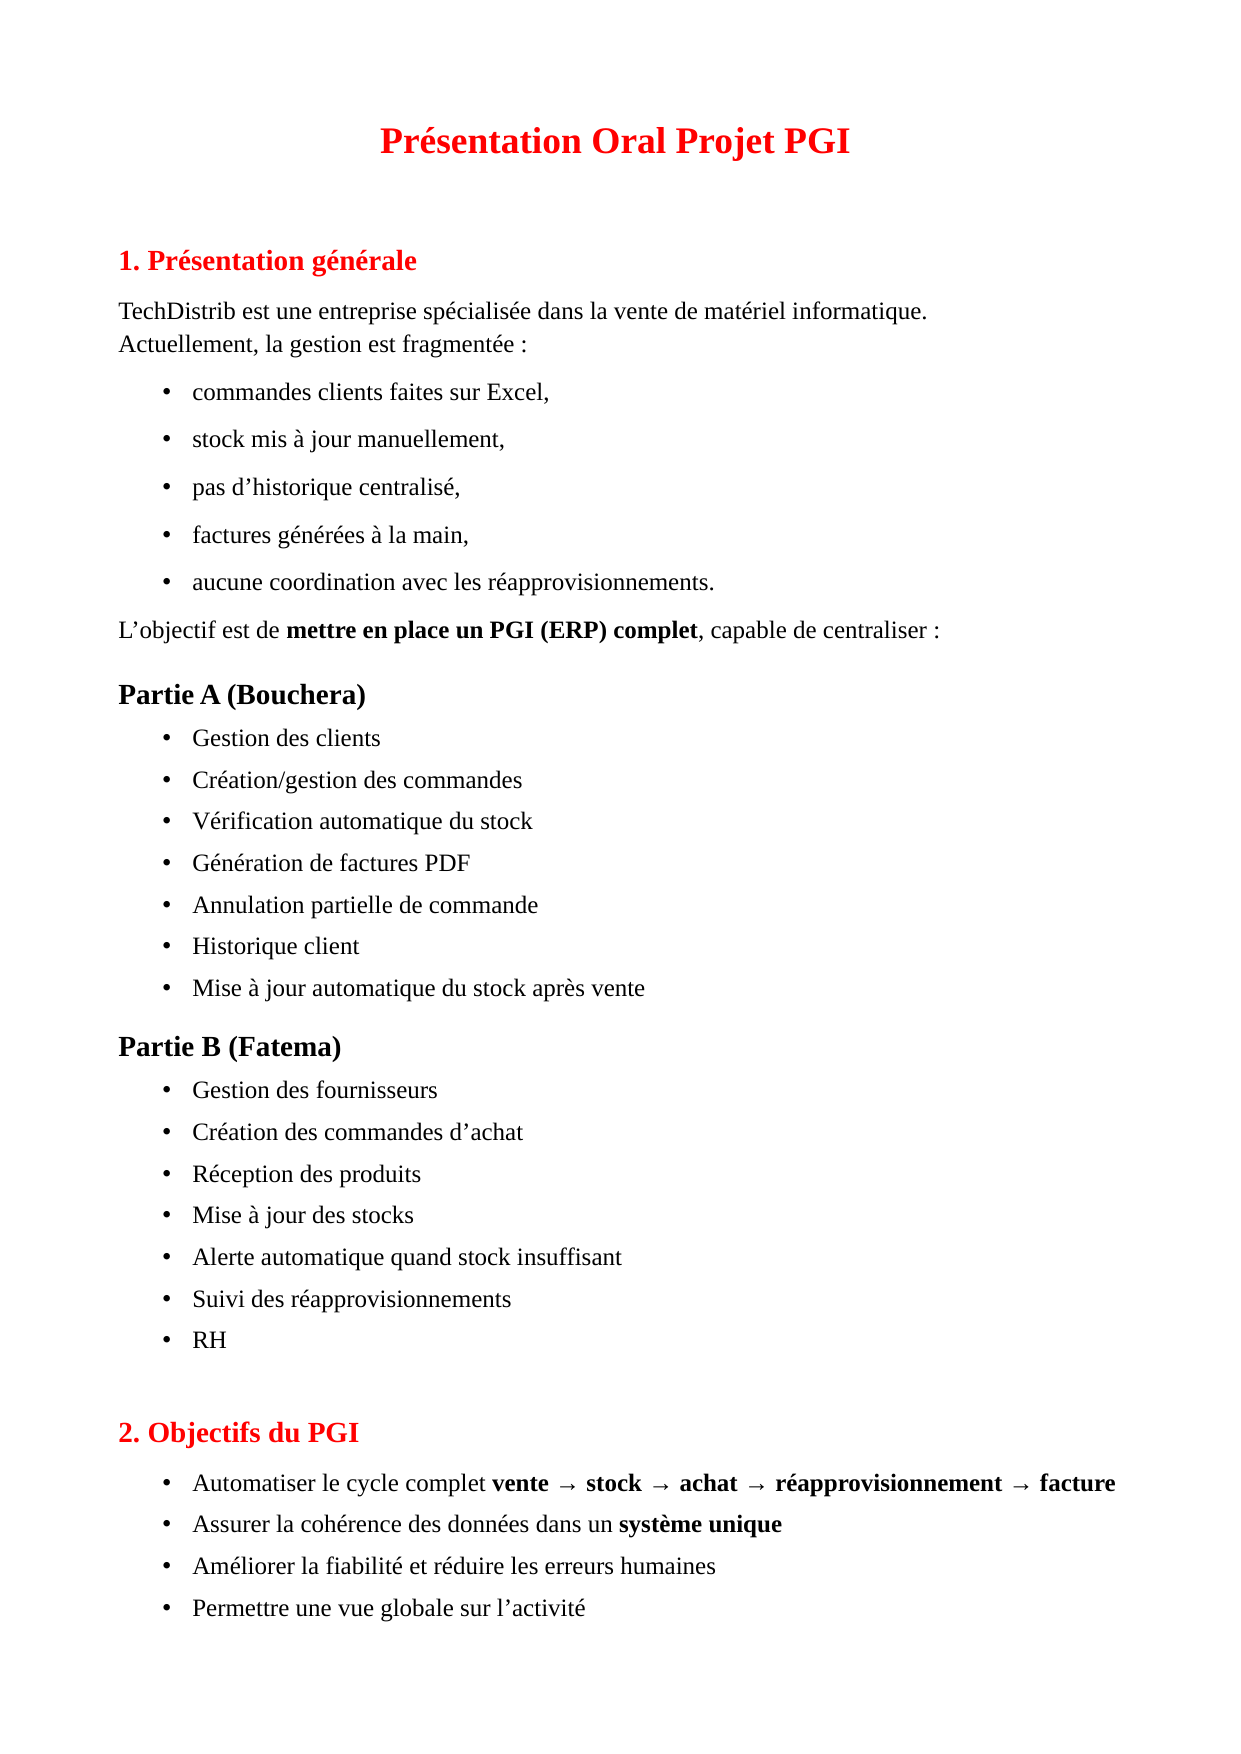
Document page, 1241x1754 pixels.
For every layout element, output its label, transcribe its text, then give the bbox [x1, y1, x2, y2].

subtitle Partie A (Bouchera) [118, 677, 1122, 711]
list Améliorer la fiabilité et réduire les erreurs humaines [162, 1551, 1122, 1580]
list Automatiser le cycle complet vente → stock → achat → réapprovisionnement → facture [162, 1468, 1122, 1497]
list Gestion des clients [162, 723, 1122, 752]
list Historique client [162, 931, 1122, 960]
list Création des commandes d’achat [162, 1117, 1122, 1146]
list RH [162, 1325, 1122, 1354]
list Création/gestion des commandes [162, 765, 1122, 793]
list stock mis à jour manuellement, [162, 424, 1122, 453]
list Vérification automatique du stock [162, 806, 1122, 835]
list pas d’historique centralisé, [162, 472, 1122, 501]
list Génération de factures PDF [162, 848, 1122, 877]
list Alerte automatique quand stock insuffisant [162, 1242, 1122, 1271]
list factures générées à la main, [162, 520, 1122, 548]
list Permettre une vue globale sur l’activité [162, 1593, 1122, 1622]
list Assurer la cohérence des données dans un système unique [162, 1509, 1122, 1538]
list Mise à jour des stocks [162, 1200, 1122, 1229]
text Présentation Oral Projet PGI [118, 118, 1122, 161]
list Gestion des fournisseurs [162, 1075, 1122, 1104]
subtitle Partie B (Fatema) [118, 1029, 1122, 1063]
list Annulation partielle de commande [162, 890, 1122, 918]
list Mise à jour automatique du stock après vente [162, 973, 1122, 1002]
text L’objectif est de mettre en place un PGI (ERP) complet, capable de centraliser : [118, 615, 1122, 644]
list commandes clients faites sur Excel, [162, 377, 1122, 406]
list Suivi des réapprovisionnements [162, 1284, 1122, 1312]
list Réception des produits [162, 1159, 1122, 1187]
list aucune coordination avec les réapprovisionnements. [162, 567, 1122, 596]
text 1. Présentation générale [118, 243, 1122, 277]
text TechDistrib est une entreprise spécialisée dans la vente de matériel informatique. Actuellement, la gestion est fragmentée : [118, 296, 1122, 358]
text 2. Objectifs du PGI [118, 1415, 1122, 1448]
